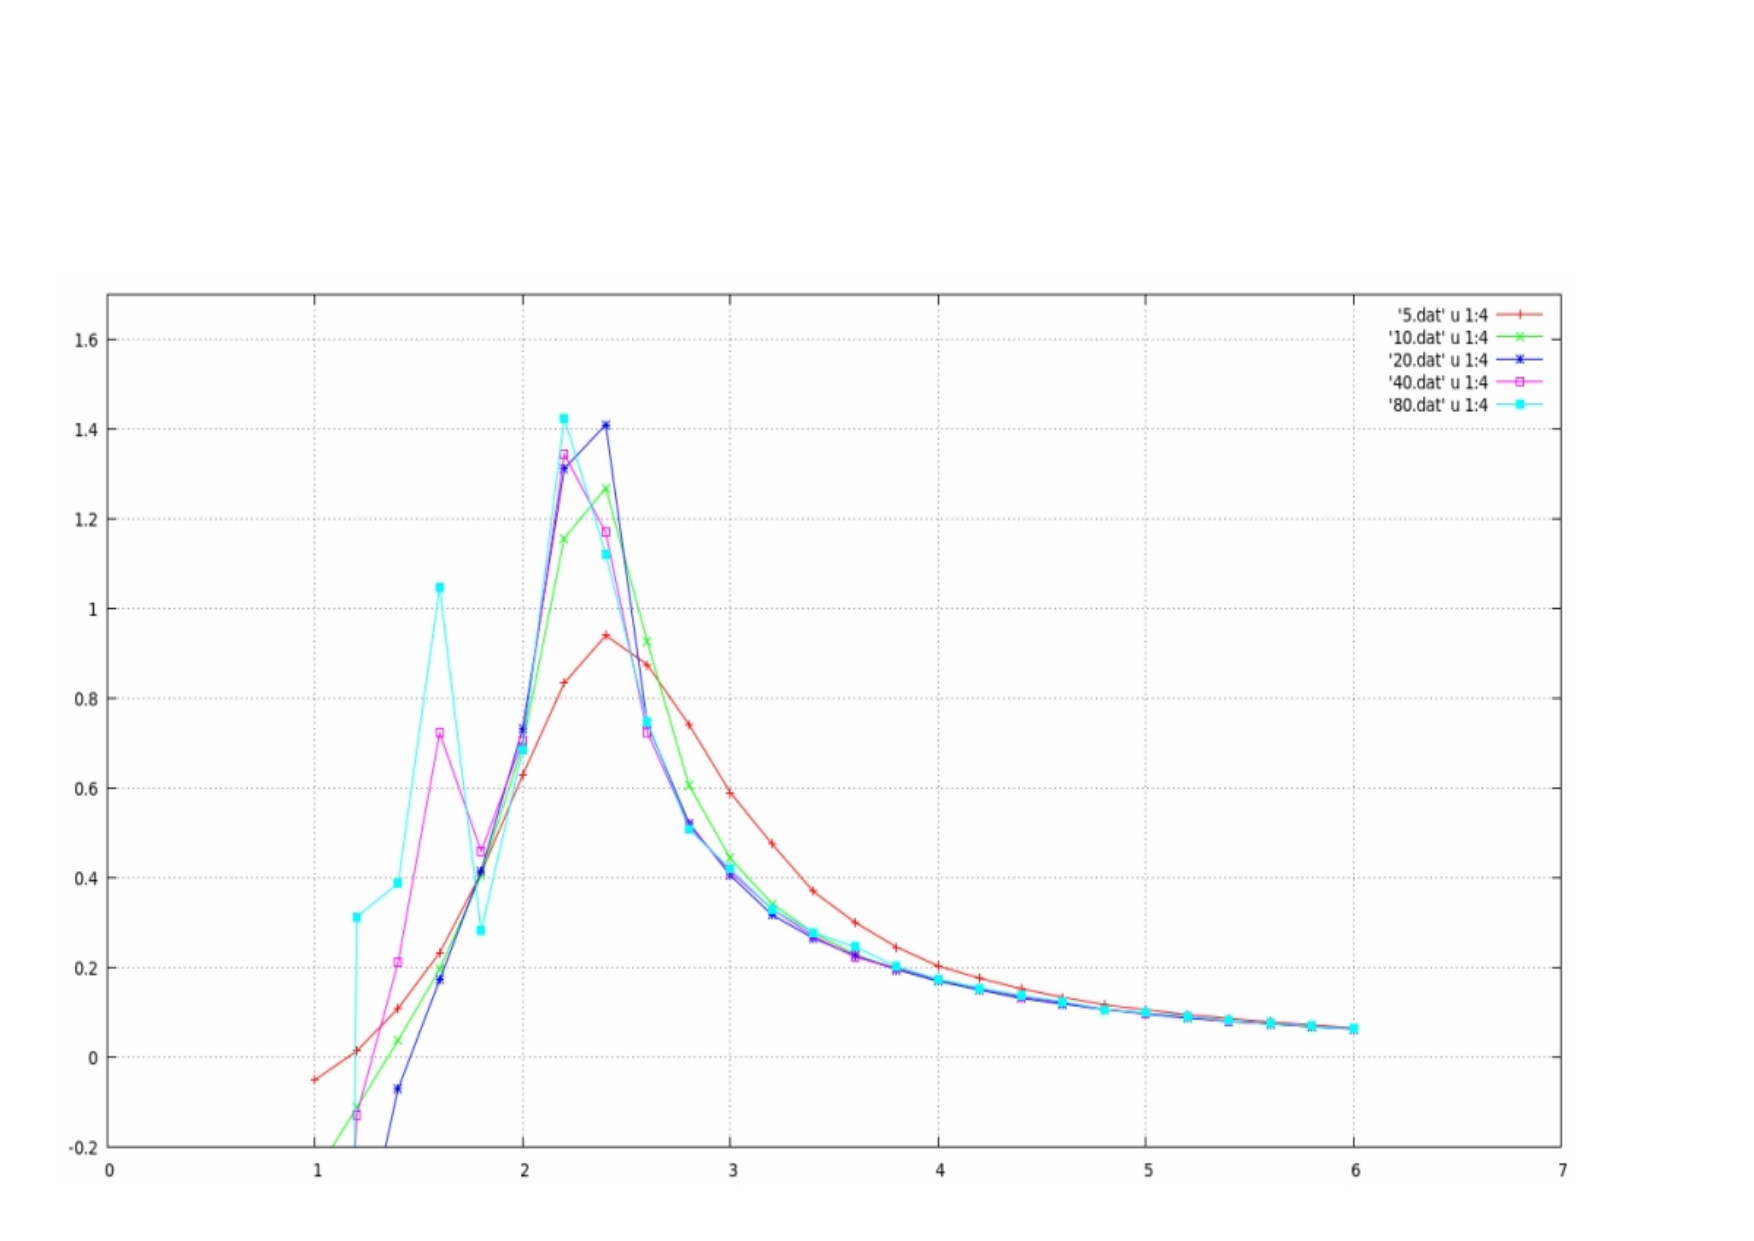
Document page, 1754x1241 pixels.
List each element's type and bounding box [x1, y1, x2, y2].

picture [56, 275, 1577, 1185]
